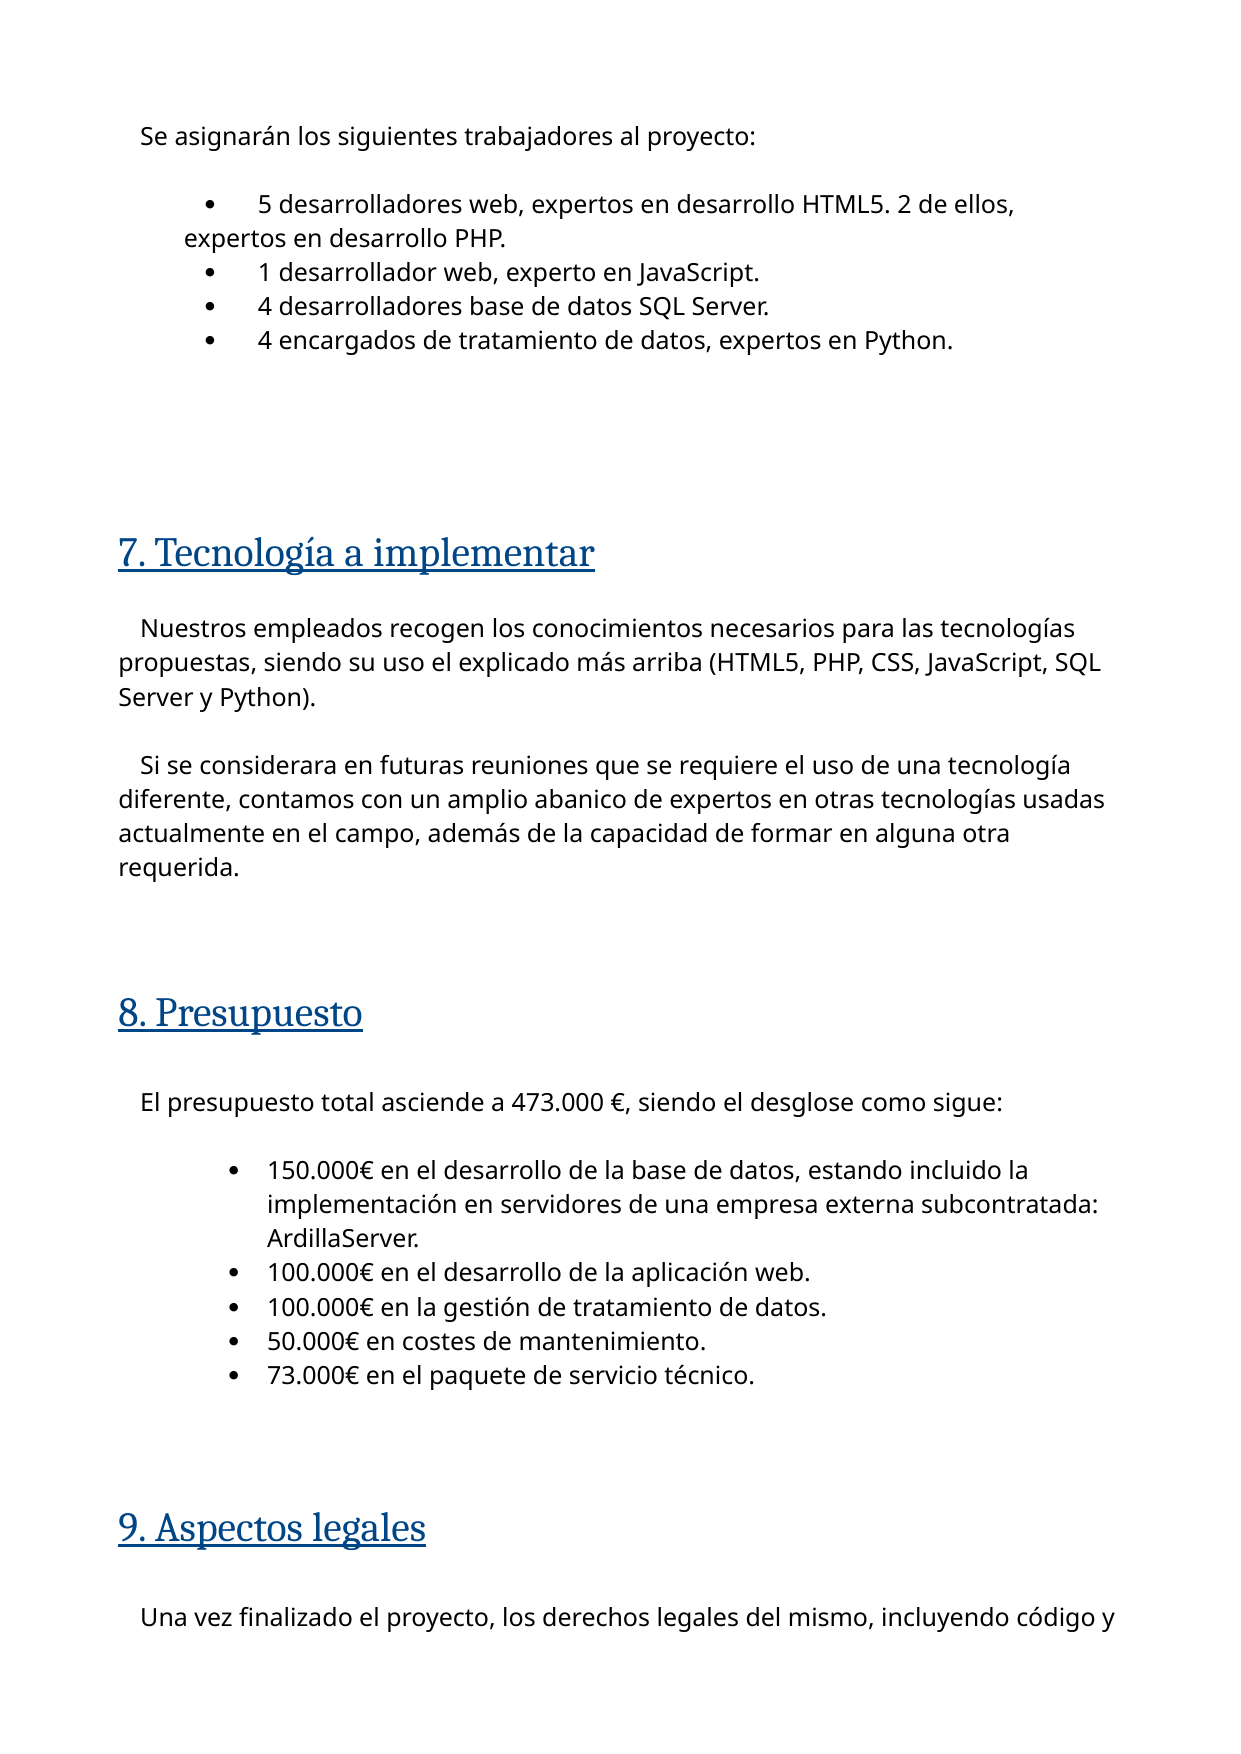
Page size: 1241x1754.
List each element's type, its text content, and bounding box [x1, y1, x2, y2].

text Una vez finalizado el proyecto, los derechos legales del mismo, incluyendo código y [118, 1600, 1122, 1634]
list 5 desarrolladores web, expertos en desarrollo HTML5. 2 de ellos, expertos en desarrollo PHP. [184, 186, 1122, 254]
list 50.000€ en costes de mantenimiento. [229, 1323, 1122, 1357]
text 9. Aspectos legales [118, 1504, 1122, 1552]
list 1 desarrollador web, experto en JavaScript. [184, 254, 1122, 288]
list 73.000€ en el paquete de servicio técnico. [229, 1357, 1122, 1391]
text Si se considerara en futuras reuniones que se requiere el uso de una tecnología diferente, contamos con un amplio abanico de expertos en otras tecnologías usadas actualmente en el campo, además de la capacidad de formar en alguna otra requerida. [118, 747, 1122, 883]
text 7. Tecnología a implementar [118, 529, 1122, 577]
list 4 encargados de tratamiento de datos, expertos en Python. [184, 322, 1122, 357]
text 8. Presupuesto [118, 989, 1122, 1037]
text Nuestros empleados recogen los conocimientos necesarios para las tecnologías propuestas, siendo su uso el explicado más arriba (HTML5, PHP, CSS, JavaScript, SQL Server y Python). [118, 611, 1122, 713]
text El presupuesto total asciende a 473.000 €, siendo el desglose como sigue: [118, 1085, 1122, 1119]
list 4 desarrolladores base de datos SQL Server. [184, 288, 1122, 322]
text Se asignarán los siguientes trabajadores al proyecto: [118, 118, 1122, 152]
list 100.000€ en la gestión de tratamiento de datos. [229, 1289, 1122, 1323]
list 150.000€ en el desarrollo de la base de datos, estando incluido la implementación en servidores de una empresa externa subcontratada: ArdillaServer. [229, 1153, 1122, 1255]
list 100.000€ en el desarrollo de la aplicación web. [229, 1255, 1122, 1289]
